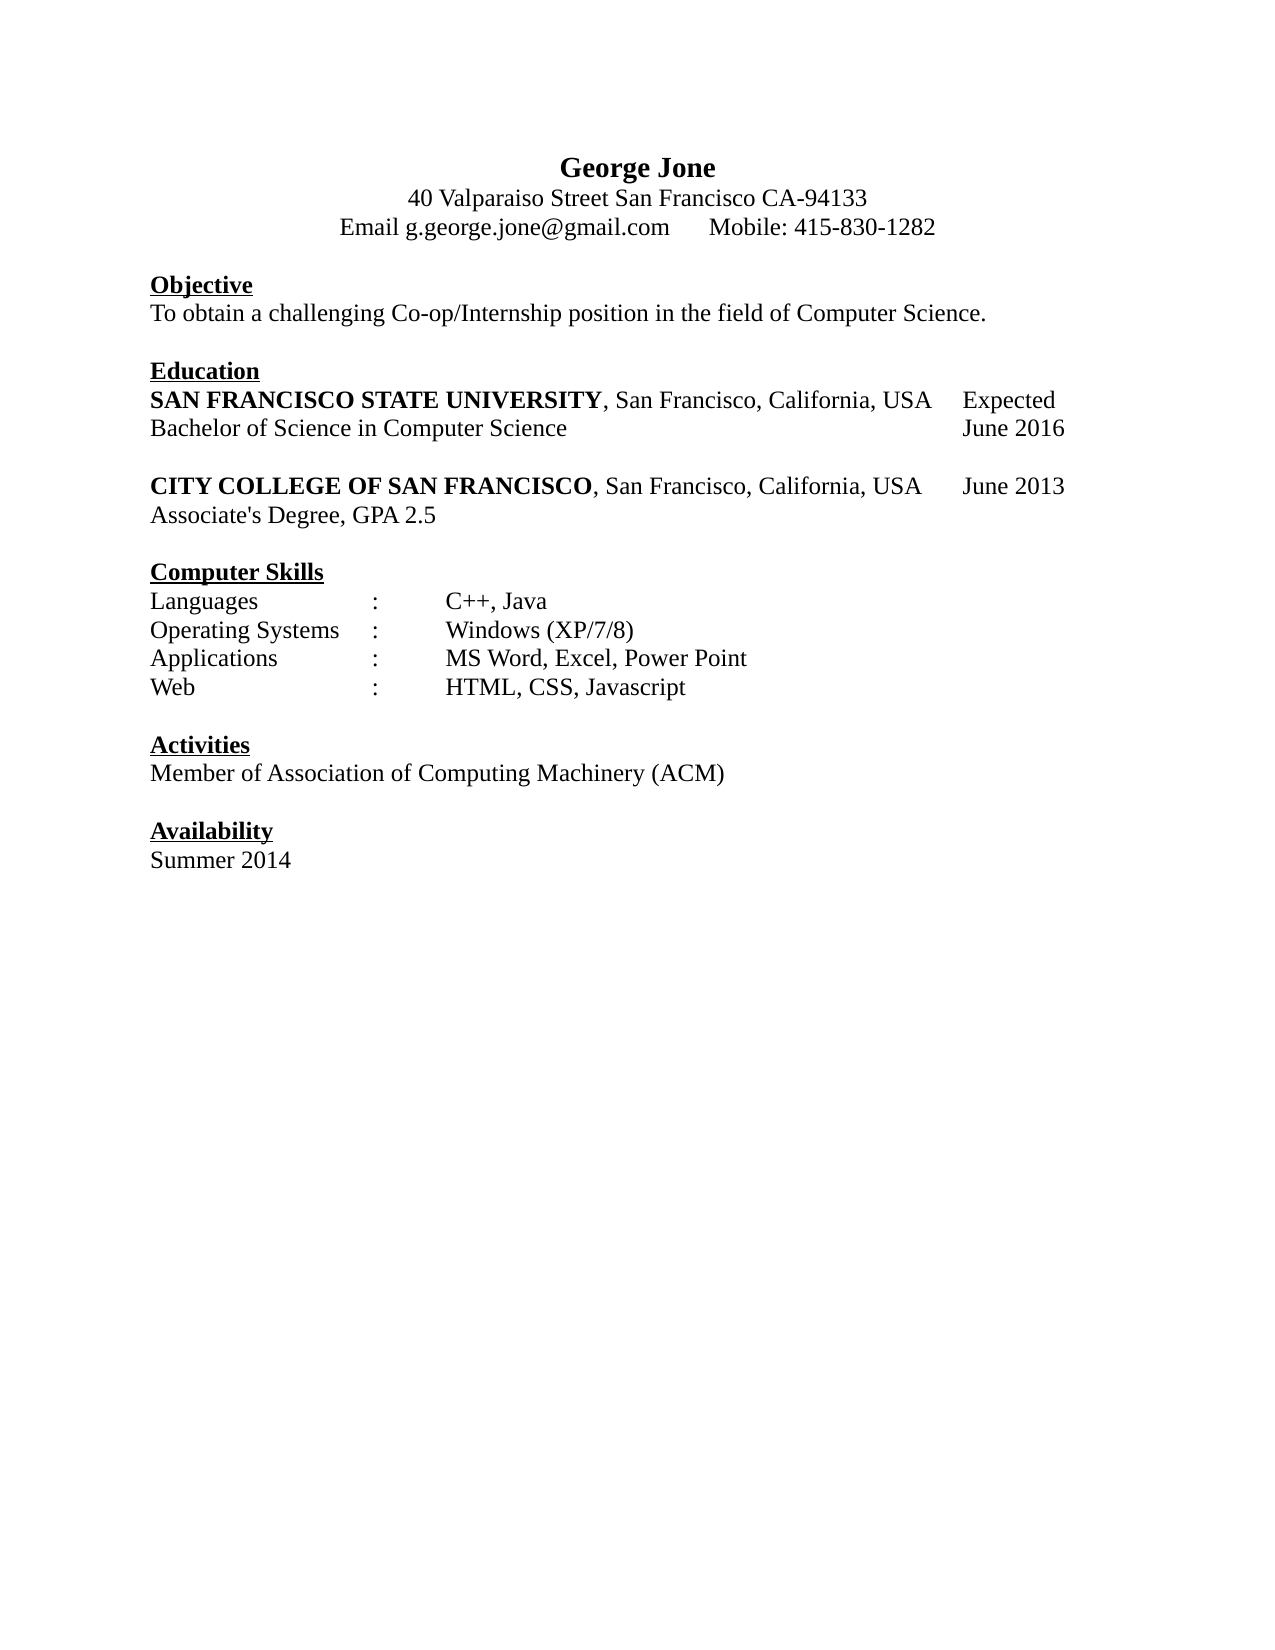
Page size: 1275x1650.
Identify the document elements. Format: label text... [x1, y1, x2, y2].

text Languages : C++, Java [150, 586, 1125, 615]
text Education [150, 356, 1125, 385]
text Computer Skills [150, 557, 1125, 586]
text Objective [150, 270, 1125, 298]
text Applications : MS Word, Excel, Power Point [150, 643, 1125, 672]
text Email g.george.jone@gmail.com Mobile: 415-830-1282 [150, 212, 1125, 241]
text 40 Valparaiso Street San Francisco CA-94133 [150, 183, 1125, 212]
text Member of Association of Computing Machinery (ACM) [150, 758, 1125, 787]
text Operating Systems : Windows (XP/7/8) [150, 615, 1125, 643]
text To obtain a challenging Co-op/Internship position in the field of Computer Science. [150, 298, 1125, 327]
text George Jone [150, 150, 1125, 183]
text Web : HTML, CSS, Javascript [150, 672, 1125, 701]
text Activities [150, 730, 1125, 758]
text SAN FRANCISCO STATE UNIVERSITY, San Francisco, California, USA Expected [150, 385, 1125, 413]
text Associate's Degree, GPA 2.5 [150, 500, 1125, 528]
text CITY COLLEGE OF SAN FRANCISCO, San Francisco, California, USA June 2013 [150, 471, 1125, 500]
text Availability [150, 816, 1125, 845]
text Bachelor of Science in Computer Science June 2016 [150, 413, 1125, 442]
text Summer 2014 [150, 845, 1125, 873]
